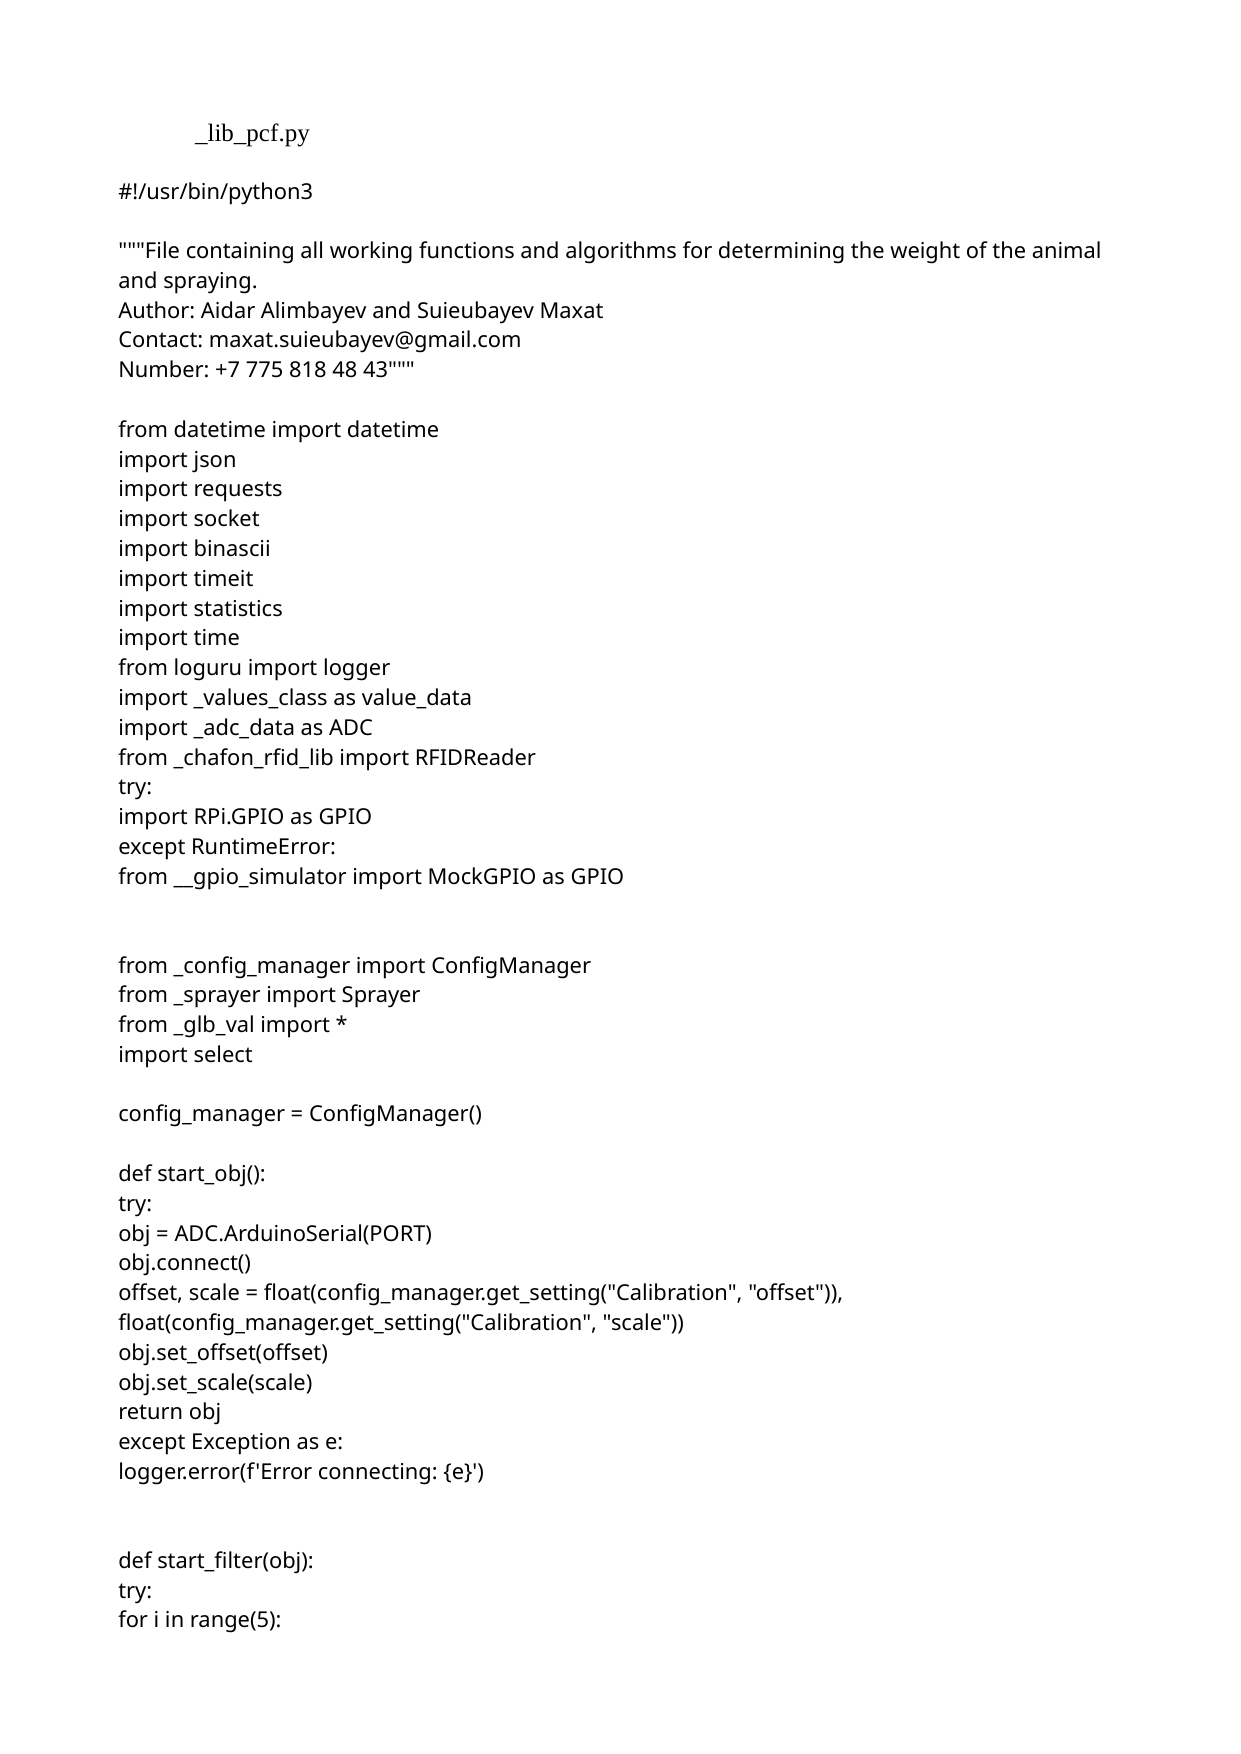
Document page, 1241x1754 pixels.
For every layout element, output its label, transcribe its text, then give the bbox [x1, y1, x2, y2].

text from _config_manager import ConfigManager [118, 949, 1122, 979]
text offset, scale = float(config_manager.get_setting("Calibration", "offset")), float(config_manager.get_setting("Calibration", "scale")) [118, 1277, 1122, 1337]
text import json [118, 443, 1122, 473]
text Author: Aidar Alimbayev and Suieubayev Maxat [118, 295, 1122, 324]
text Number: +7 775 818 48 43""" [118, 354, 1122, 384]
text for i in range(5): [118, 1604, 1122, 1634]
text obj.connect() [118, 1247, 1122, 1277]
text except Exception as e: [118, 1426, 1122, 1456]
text import binascii [118, 533, 1122, 563]
text from __gpio_simulator import MockGPIO as GPIO [118, 861, 1122, 890]
text import time [118, 622, 1122, 652]
text import RPi.GPIO as GPIO [118, 801, 1122, 831]
text try: [118, 1188, 1122, 1217]
text from _chafon_rfid_lib import RFIDReader [118, 741, 1122, 771]
text import _values_class as value_data [118, 682, 1122, 712]
text from loguru import logger [118, 652, 1122, 682]
text _lib_pcf.py #!/usr/bin/python3 [118, 118, 1122, 205]
text import _adc_data as ADC [118, 712, 1122, 741]
text import socket [118, 503, 1122, 533]
text except RuntimeError: [118, 831, 1122, 861]
text obj.set_scale(scale) [118, 1366, 1122, 1396]
text logger.error(f'Error connecting: {e}') [118, 1456, 1122, 1486]
text Contact: maxat.suieubayev@gmail.com [118, 324, 1122, 354]
text import statistics [118, 592, 1122, 622]
text import timeit [118, 563, 1122, 592]
text def start_filter(obj): [118, 1545, 1122, 1574]
text config_manager = ConfigManager() [118, 1098, 1122, 1128]
text try: [118, 1574, 1122, 1604]
text from _glb_val import * [118, 1009, 1122, 1039]
text import select [118, 1039, 1122, 1069]
text from datetime import datetime [118, 414, 1122, 443]
text import requests [118, 473, 1122, 503]
text from _sprayer import Sprayer [118, 979, 1122, 1009]
text obj.set_offset(offset) [118, 1337, 1122, 1366]
text def start_obj(): [118, 1158, 1122, 1188]
text """File containing all working functions and algorithms for determining the weight of the animal and spraying. [118, 235, 1122, 295]
text try: [118, 771, 1122, 801]
text return obj [118, 1396, 1122, 1426]
text obj = ADC.ArduinoSerial(PORT) [118, 1217, 1122, 1247]
